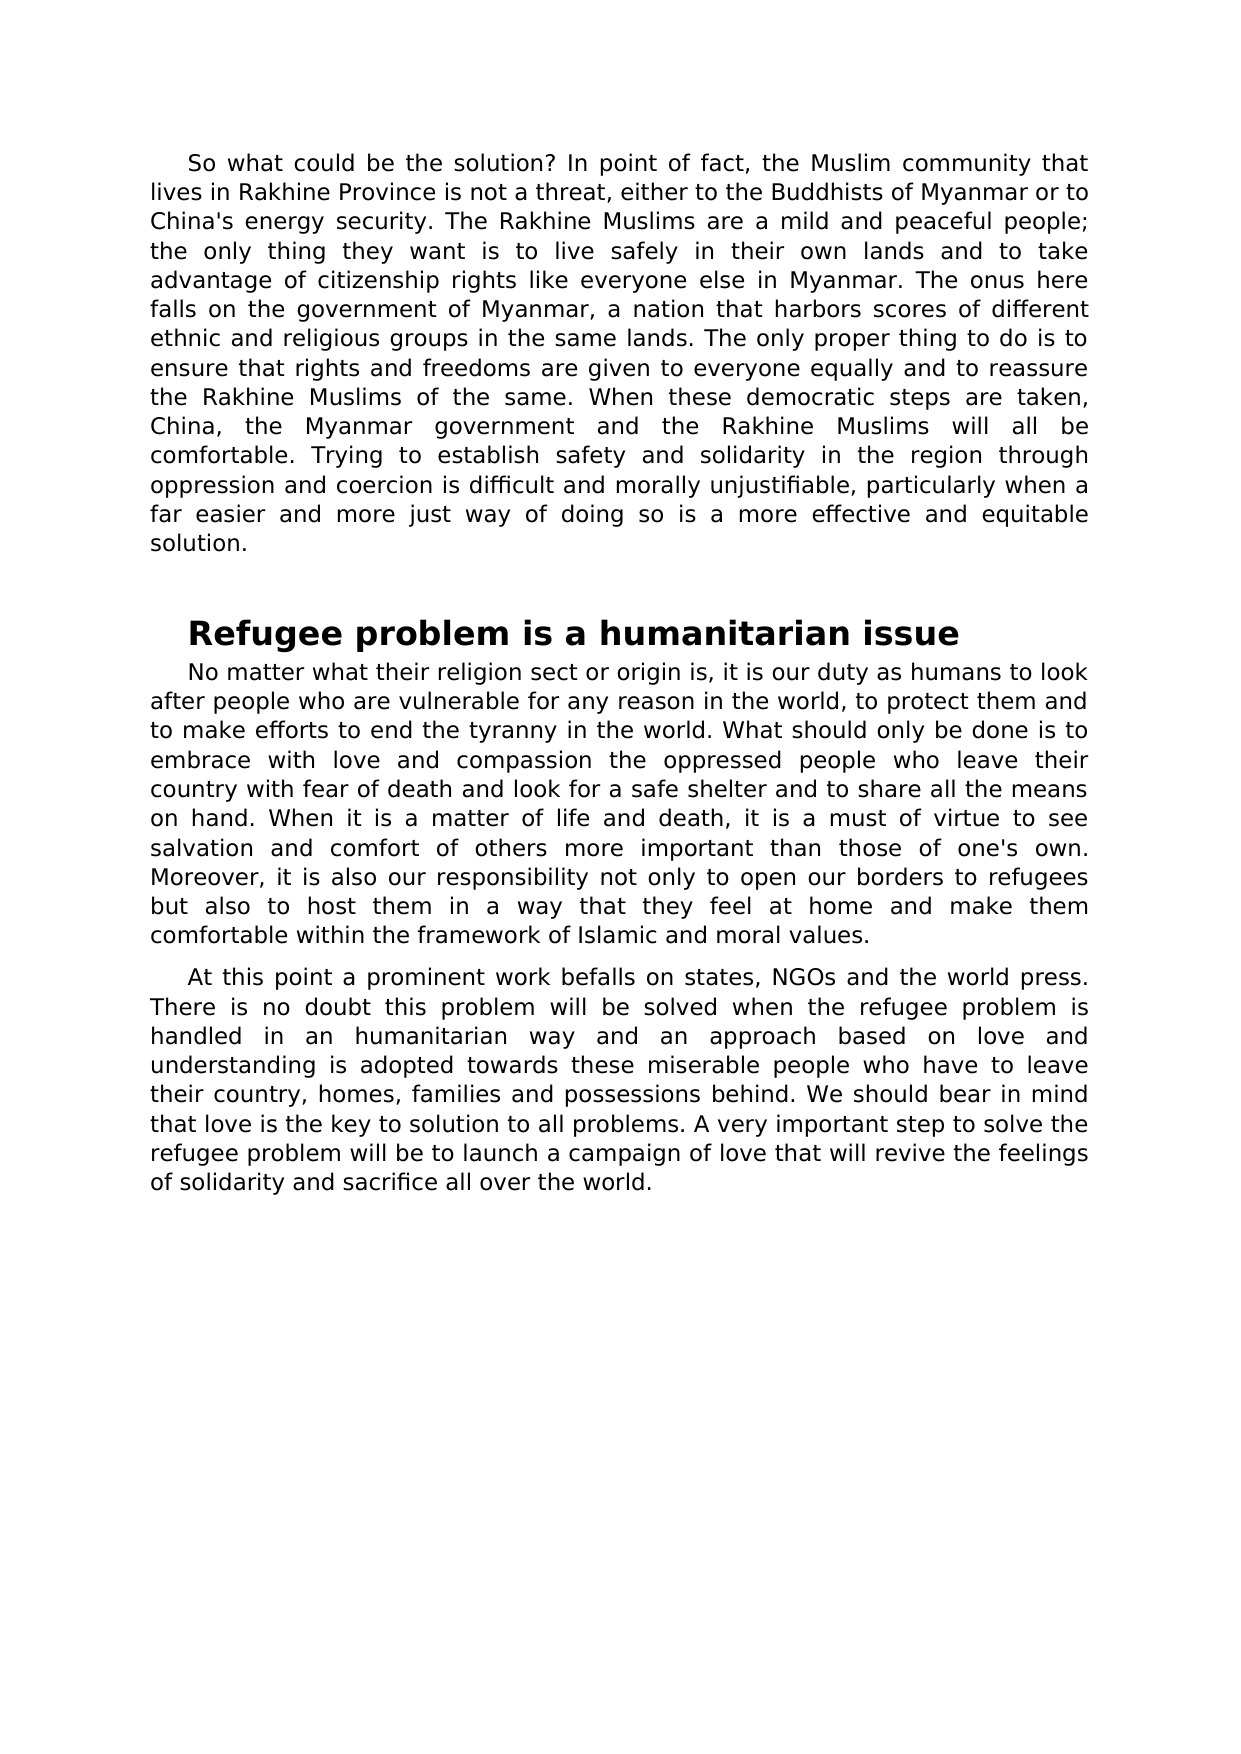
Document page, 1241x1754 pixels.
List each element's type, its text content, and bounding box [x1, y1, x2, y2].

text So what could be the solution? In point of fact, the Muslim community that lives in Rakhine Province is not a threat, either to the Buddhists of Myanmar or to China's energy security. The Rakhine Muslims are a mild and peaceful people; the only thing they want is to live safely in their own lands and to take advantage of citizenship rights like everyone else in Myanmar. The onus here falls on the government of Myanmar, a nation that harbors scores of different ethnic and religious groups in the same lands. The only proper thing to do is to ensure that rights and freedoms are given to everyone equally and to reassure the Rakhine Muslims of the same. When these democratic steps are taken, China, the Myanmar government and the Rakhine Muslims will all be comfortable. Trying to establish safety and solidarity in the region through oppression and coercion is difficult and morally unjustifiable, particularly when a far easier and more just way of doing so is a more effective and equitable solution. [150, 150, 1090, 557]
text At this point a prominent work befalls on states, NGOs and the world press. There is no doubt this problem will be solved when the refugee problem is handled in an humanitarian way and an approach based on love and understanding is adopted towards these miserable people who have to leave their country, homes, families and possessions behind. We should bear in mind that love is the key to solution to all problems. A very important step to solve the refugee problem will be to launch a campaign of love that will revive the feelings of solidarity and sacrifice all over the world. [150, 964, 1090, 1196]
text No matter what their religion sect or origin is, it is our duty as humans to look after people who are vulnerable for any reason in the world, to protect them and to make efforts to end the tyranny in the world. What should only be done is to embrace with love and compassion the oppressed people who leave their country with fear of death and look for a safe shelter and to share all the means on hand. When it is a matter of life and death, it is a must of virtue to see salvation and comfort of others more important than those of one's own. Moreover, it is also our responsibility not only to open our borders to refugees but also to host them in a way that they feel at home and make them comfortable within the framework of Islamic and moral values. [150, 659, 1090, 949]
subtitle Refugee problem is a humanitarian issue [187, 614, 1090, 653]
